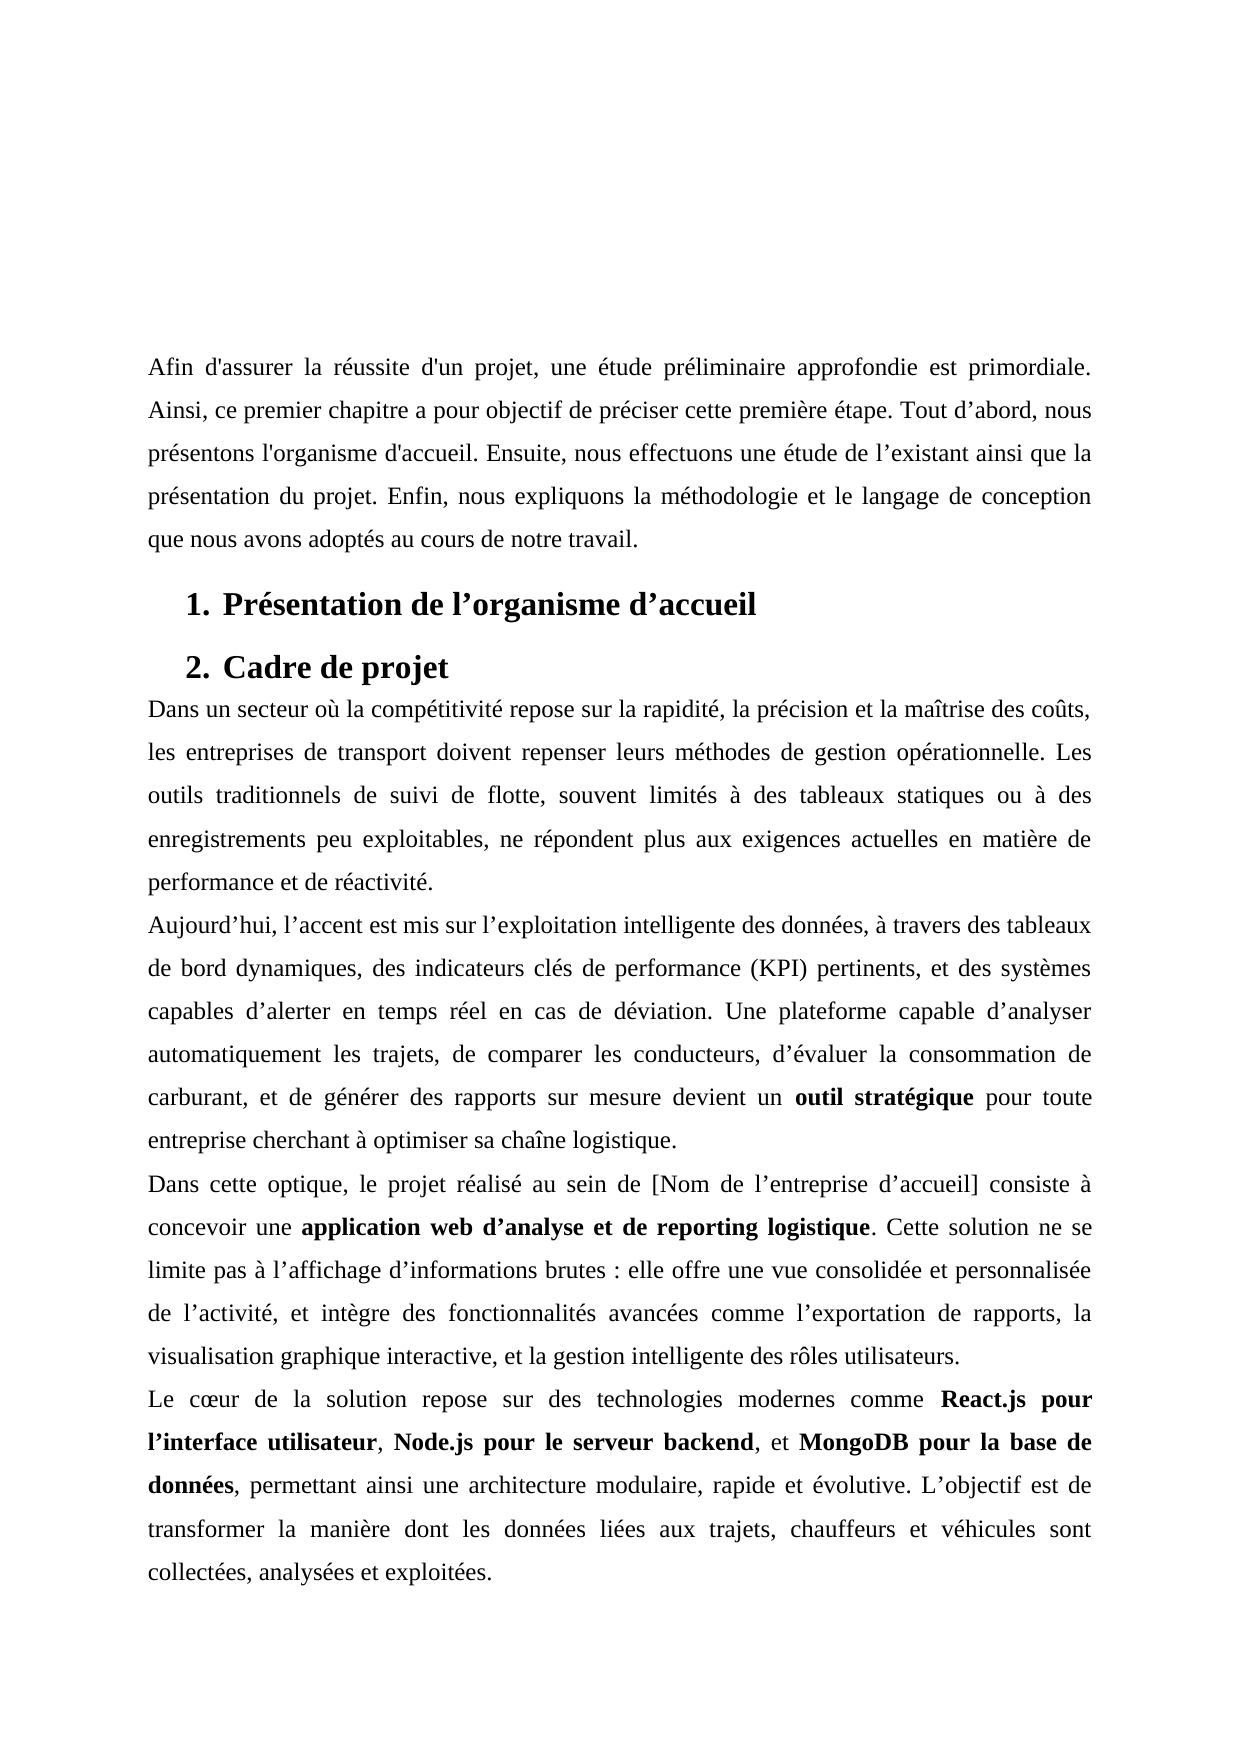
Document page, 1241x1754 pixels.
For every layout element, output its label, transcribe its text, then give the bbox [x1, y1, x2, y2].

list Cadre de projet [185, 648, 1093, 686]
text Dans un secteur où la compétitivité repose sur la rapidité, la précision et la maîtrise des coûts, les entreprises de transport doivent repenser leurs méthodes de gestion opérationnelle. Les outils traditionnels de suivi de flotte, souvent limités à des tableaux statiques ou à des enregistrements peu exploitables, ne répondent plus aux exigences actuelles en matière de performance et de réactivité. [148, 694, 1093, 896]
text Aujourd’hui, l’accent est mis sur l’exploitation intelligente des données, à travers des tableaux de bord dynamiques, des indicateurs clés de performance (KPI) pertinents, et des systèmes capables d’alerter en temps réel en cas de déviation. Une plateforme capable d’analyser automatiquement les trajets, de comparer les conducteurs, d’évaluer la consommation de carburant, et de générer des rapports sur mesure devient un outil stratégique pour toute entreprise cherchant à optimiser sa chaîne logistique. [148, 910, 1093, 1154]
text Dans cette optique, le projet réalisé au sein de [Nom de l’entreprise d’accueil] consiste à concevoir une application web d’analyse et de reporting logistique. Cette solution ne se limite pas à l’affichage d’informations brutes : elle offre une vue consolidée et personnalisée de l’activité, et intègre des fonctionnalités avancées comme l’exportation de rapports, la visualisation graphique interactive, et la gestion intelligente des rôles utilisateurs. [148, 1169, 1093, 1370]
text Le cœur de la solution repose sur des technologies modernes comme React.js pour l’interface utilisateur, Node.js pour le serveur backend, et MongoDB pour la base de données, permettant ainsi une architecture modulaire, rapide et évolutive. L’objectif est de transformer la manière dont les données liées aux trajets, chauffeurs et véhicules sont collectées, analysées et exploitées. [148, 1384, 1093, 1586]
list Présentation de l’organisme d’accueil [185, 584, 1093, 623]
text Afin d'assurer la réussite d'un projet, une étude préliminaire approfondie est primordiale. Ainsi, ce premier chapitre a pour objectif de préciser cette première étape. Tout d’abord, nous présentons l'organisme d'accueil. Ensuite, nous effectuons une étude de l’existant ainsi que la présentation du projet. Enfin, nous expliquons la méthodologie et le langage de conception que nous avons adoptés au cours de notre travail. [148, 352, 1093, 553]
